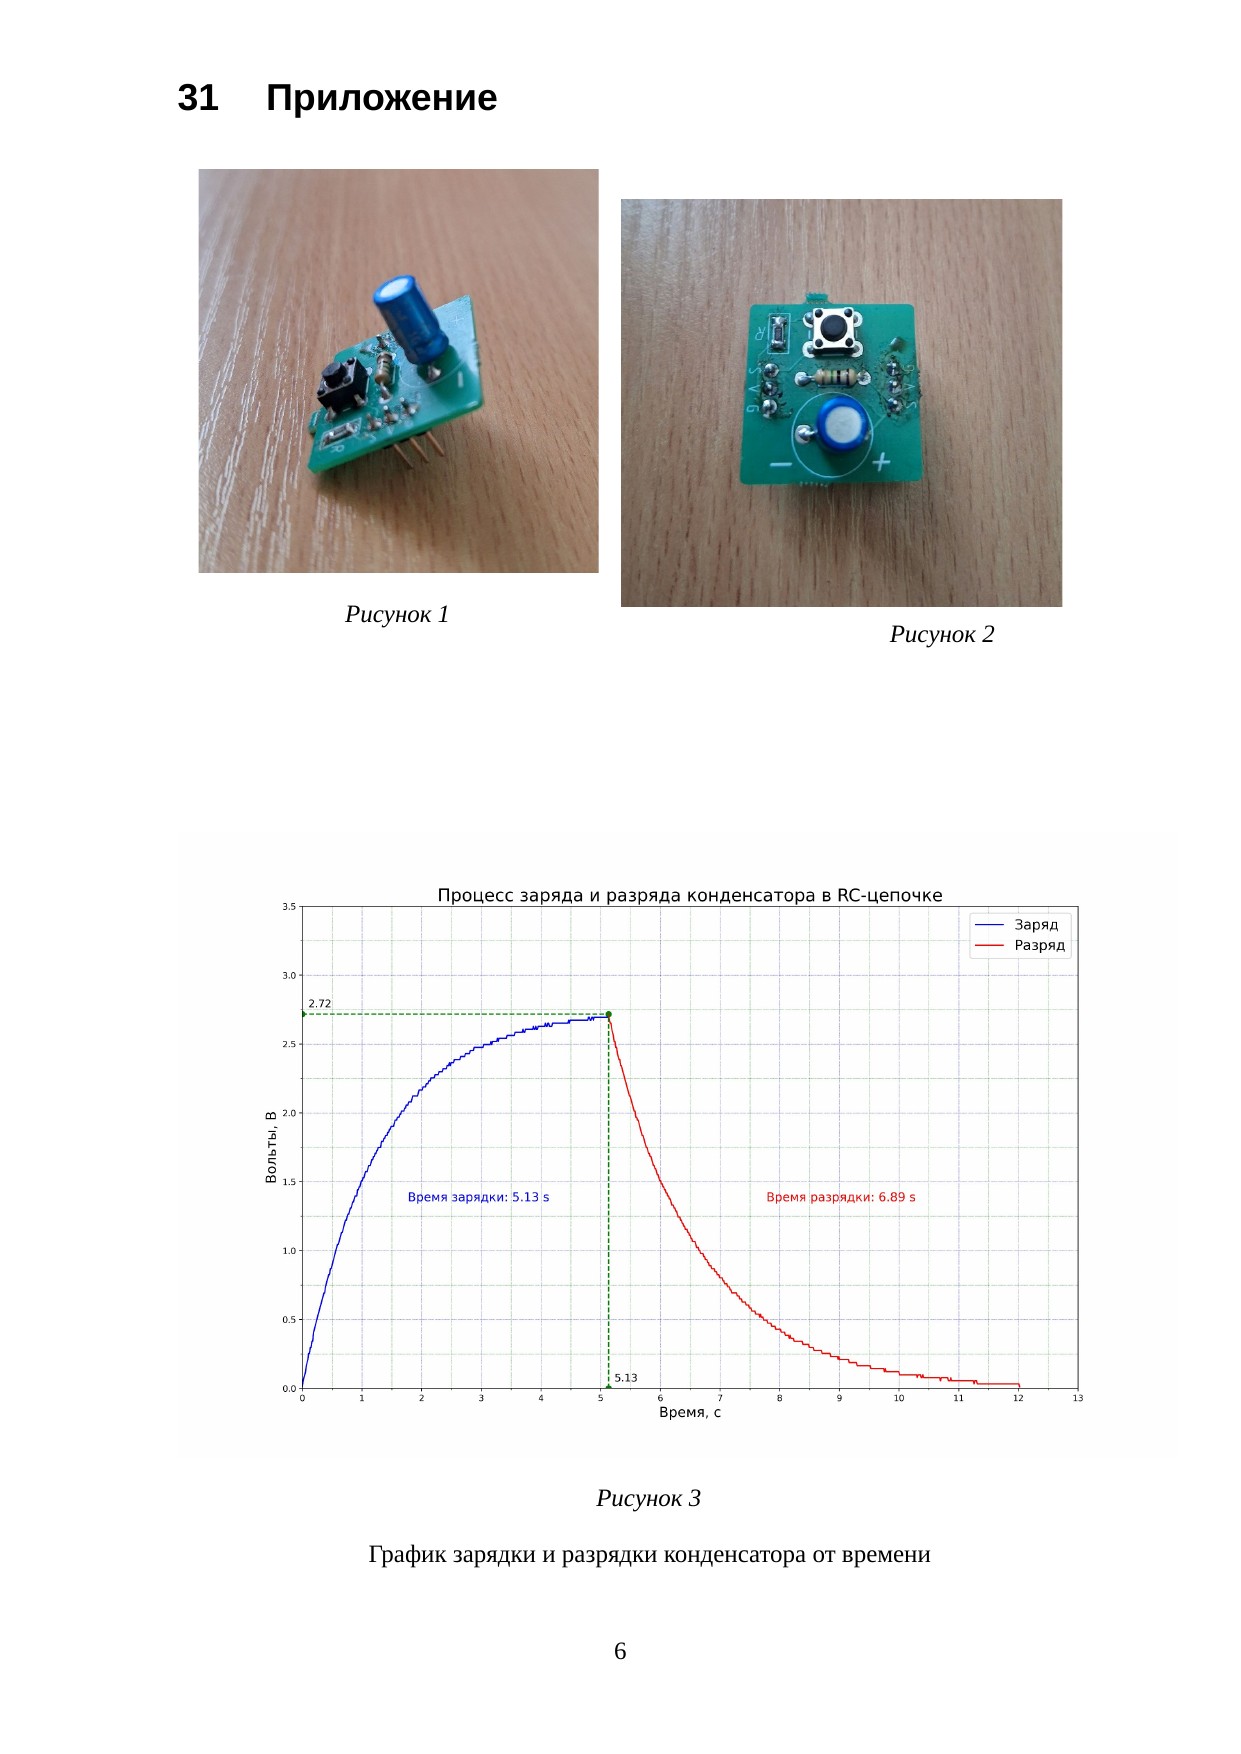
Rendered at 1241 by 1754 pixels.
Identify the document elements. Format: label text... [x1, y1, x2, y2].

text График зарядки и разрядки конденсатора от времени [118, 1539, 1122, 1568]
table_header Рисунок 2 [620, 169, 1122, 788]
subtitle Приложение [118, 75, 1122, 118]
table_header Рисунок 1 [118, 169, 620, 788]
text Рисунок 3 [118, 1483, 1122, 1512]
